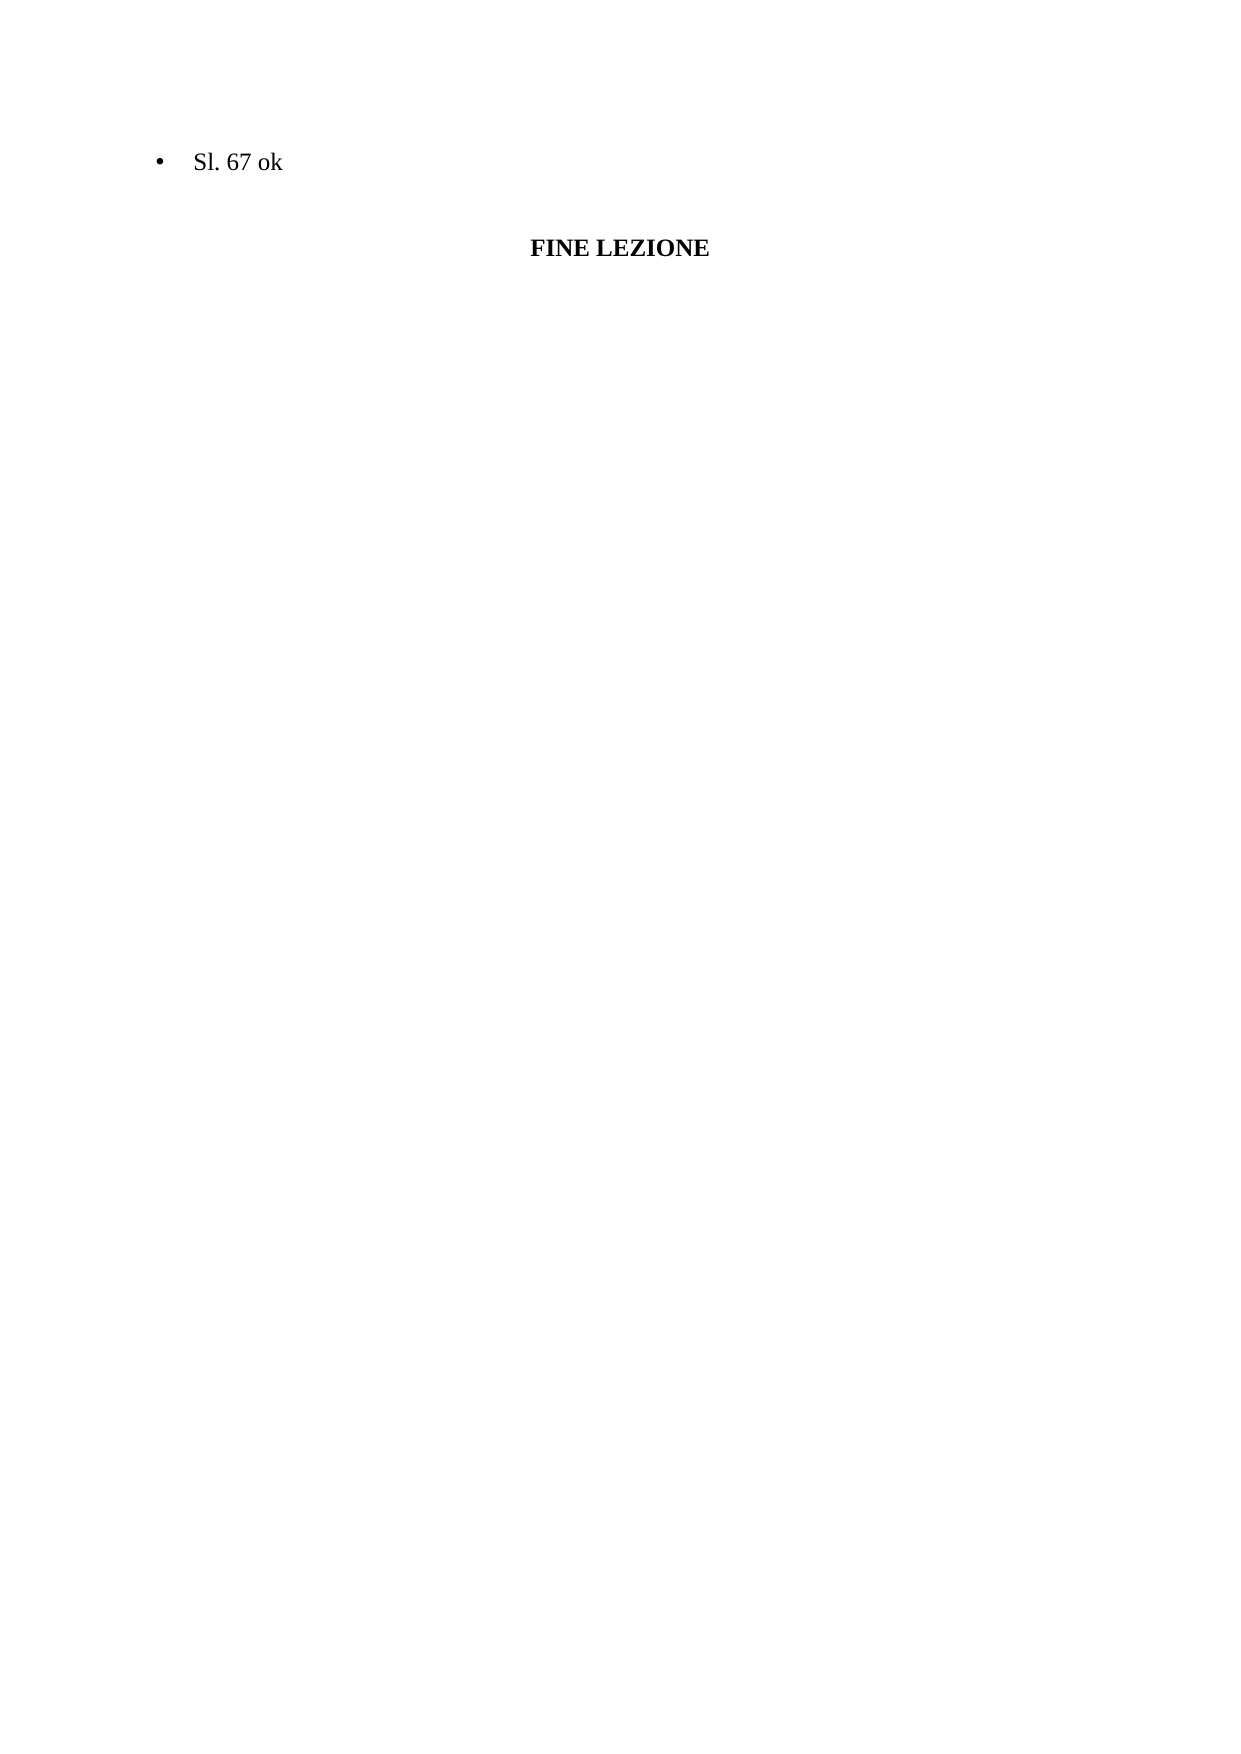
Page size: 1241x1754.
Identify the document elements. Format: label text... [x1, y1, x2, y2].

list Sl. 67 ok [156, 147, 1122, 176]
text FINE LEZIONE [118, 233, 1122, 262]
